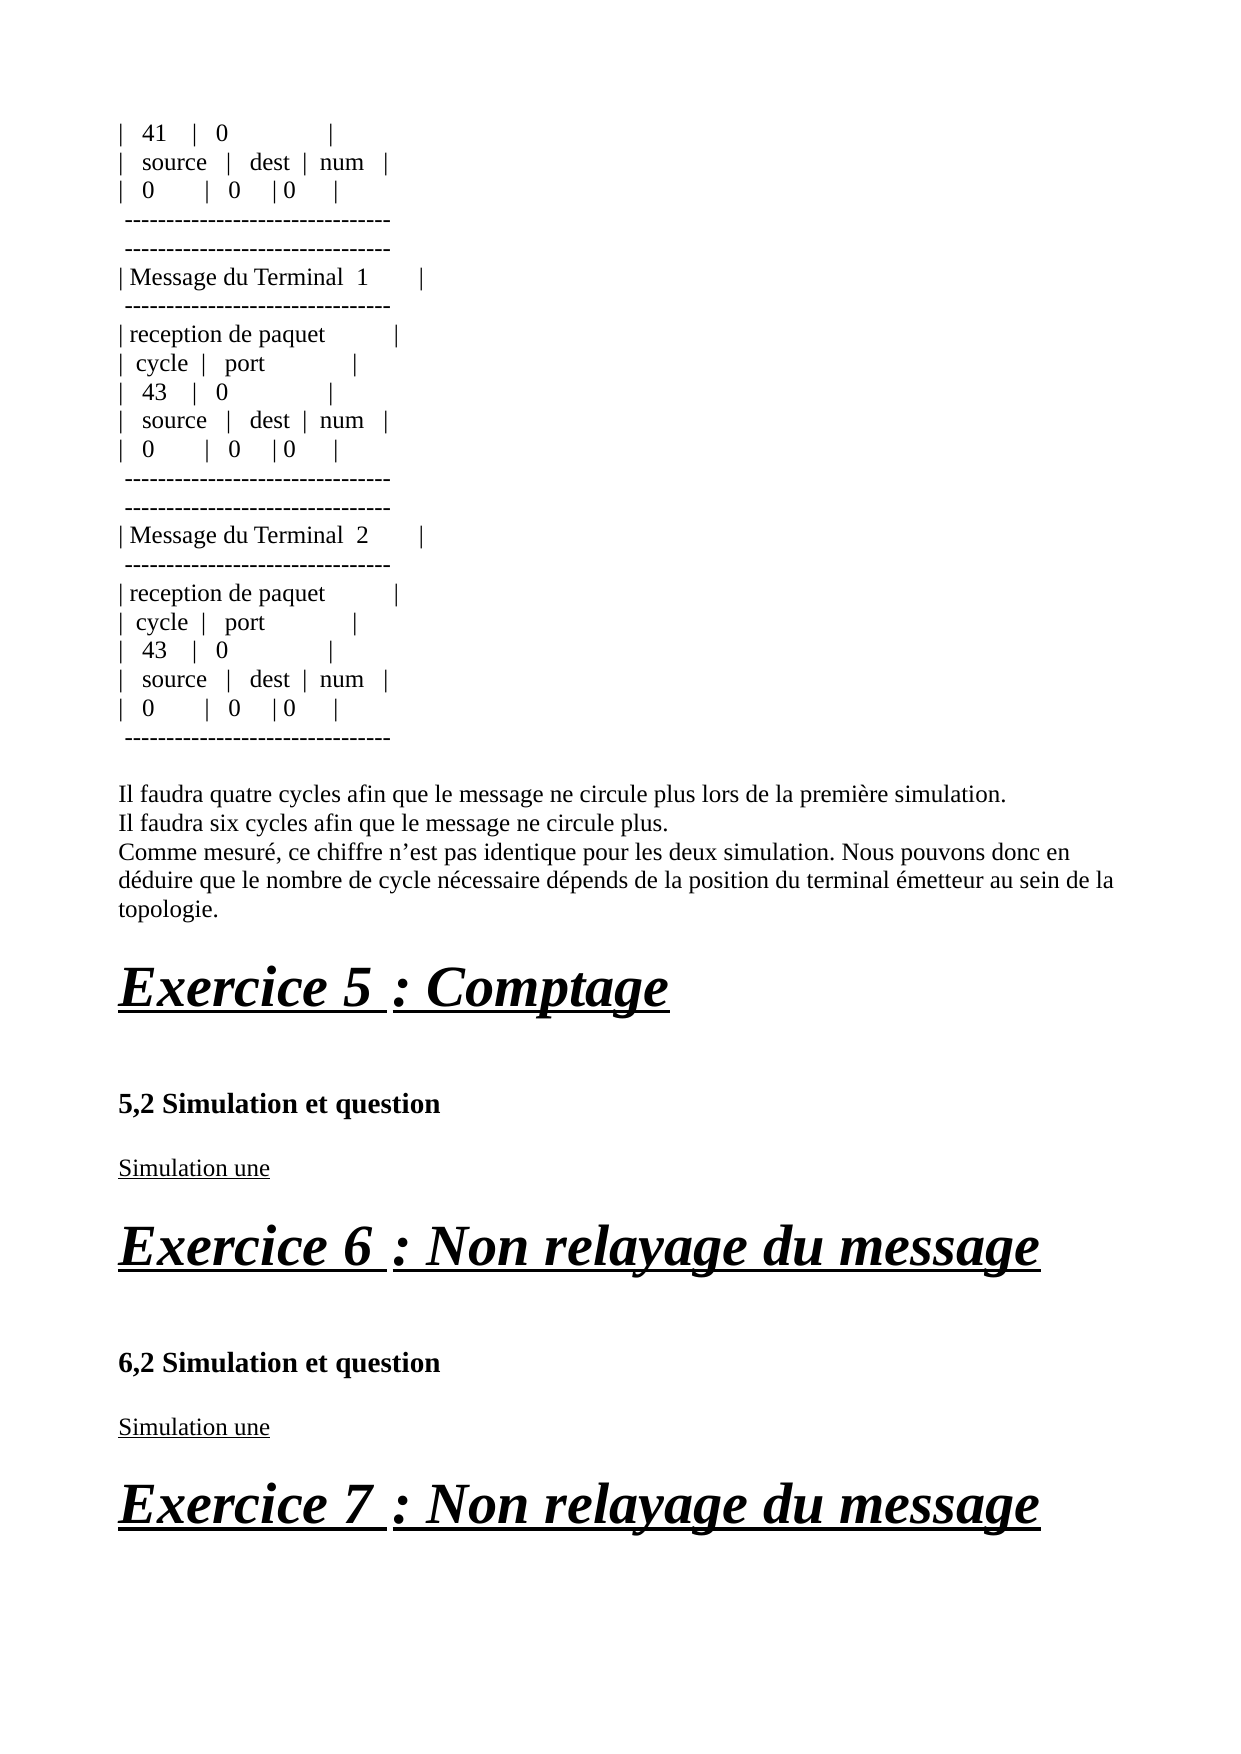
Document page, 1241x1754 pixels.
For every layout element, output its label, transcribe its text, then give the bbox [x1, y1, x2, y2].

text | source | dest | num | [118, 664, 1122, 693]
text -------------------------------- [118, 291, 1122, 319]
text Il faudra six cycles afin que le message ne circule plus. [118, 808, 1122, 837]
text | 0 | 0 | 0 | [118, 693, 1122, 722]
text -------------------------------- [118, 233, 1122, 262]
text | 0 | 0 | 0 | [118, 434, 1122, 463]
text -------------------------------- [118, 722, 1122, 751]
text 5,2 Simulation et question [118, 1086, 1122, 1119]
text -------------------------------- [118, 463, 1122, 492]
text Il faudra quatre cycles afin que le message ne circule plus lors de la première simulation. [118, 779, 1122, 808]
text | Message du Terminal 2 | [118, 521, 1122, 549]
text | cycle | port | [118, 348, 1122, 377]
text Comme mesuré, ce chiffre n’est pas identique pour les deux simulation. Nous pouvons donc en déduire que le nombre de cycle nécessaire dépends de la position du terminal émetteur au sein de la topologie. [118, 837, 1122, 923]
text -------------------------------- [118, 549, 1122, 578]
text Exercice 7 : Non relayage du message [118, 1469, 1122, 1536]
text Simulation une [118, 1412, 1122, 1441]
text | 0 | 0 | 0 | [118, 176, 1122, 204]
text Simulation une [118, 1153, 1122, 1182]
text -------------------------------- [118, 492, 1122, 521]
text -------------------------------- [118, 204, 1122, 233]
text | 43 | 0 | [118, 636, 1122, 664]
text | Message du Terminal 1 | [118, 262, 1122, 291]
text 6,2 Simulation et question [118, 1345, 1122, 1378]
text | 43 | 0 | [118, 377, 1122, 406]
text | source | dest | num | [118, 406, 1122, 434]
text Exercice 5 : Comptage [118, 952, 1122, 1019]
text Exercice 6 : Non relayage du message [118, 1211, 1122, 1278]
text | cycle | port | [118, 607, 1122, 636]
text | reception de paquet | [118, 319, 1122, 348]
text | reception de paquet | [118, 578, 1122, 607]
text | 41 | 0 | [118, 118, 1122, 147]
text | source | dest | num | [118, 147, 1122, 176]
